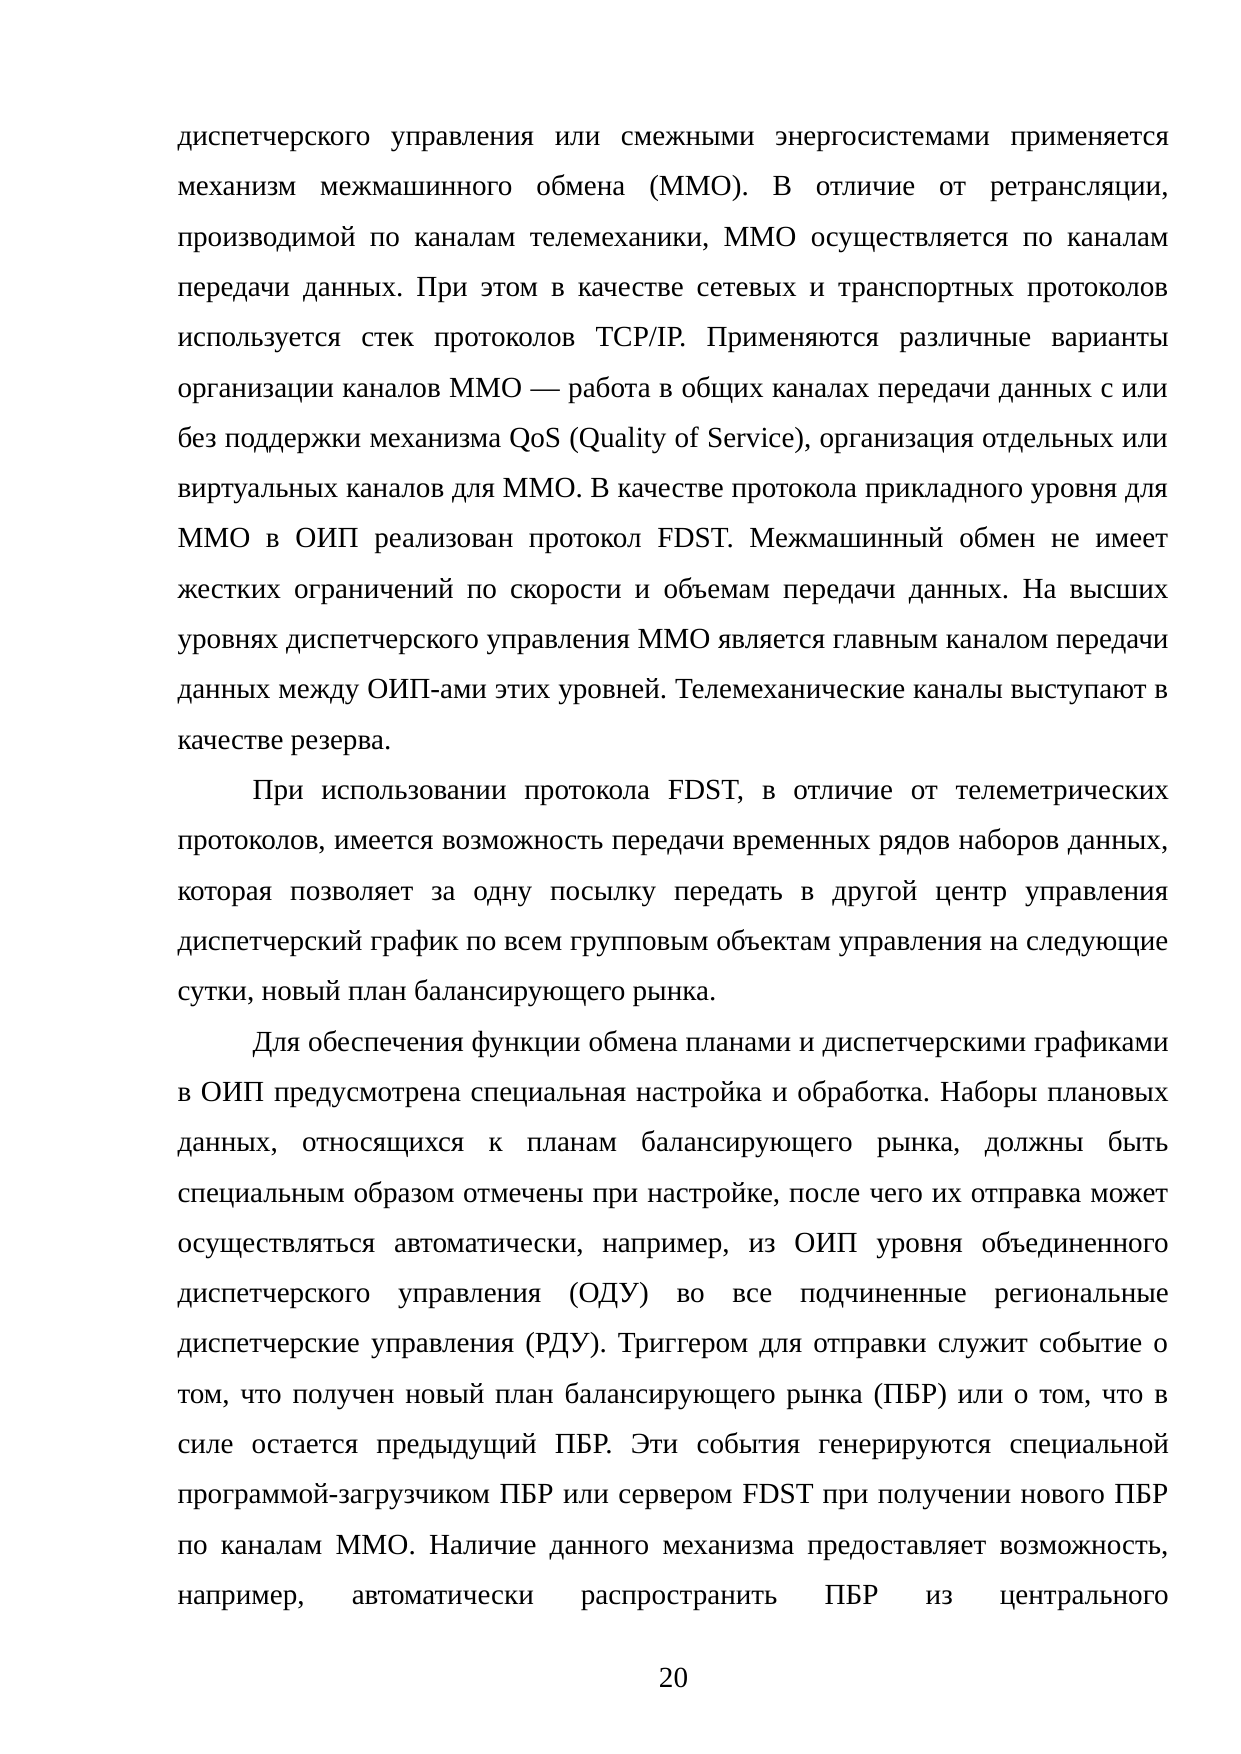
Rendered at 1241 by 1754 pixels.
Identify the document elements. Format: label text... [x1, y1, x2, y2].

text При использовании протокола FDST, в отличие от телеметрических протоколов, имеется возможность передачи временных рядов наборов данных, которая позволяет за одну посылку передать в другой центр управления диспетчерский график по всем групповым объектам управления на следующие сутки, новый план балансирующего рынка. [177, 772, 1169, 1007]
text Для обеспечения функции обмена планами и диспетчерскими графиками в ОИП предусмотрена специальная настройка и обработка. Наборы плановых данных, относящихся к планам балансирующего рынка, должны быть специальным образом отмечены при настройке, после чего их отправка может осуществляться автоматически, например, из ОИП уровня объединенного диспетчерского управления (ОДУ) во все подчиненные региональные диспетчерские управления (РДУ). Триггером для отправки служит событие о том, что получен новый план балансирующего рынка (ПБР) или о том, что в силе остается предыдущий ПБР. Эти события генерируются специальной программой-загрузчиком ПБР или сервером FDST при получении нового ПБР по каналам ММО. Наличие данного механизма предоставляет возможность, например, автоматически распространить ПБР из центрального [177, 1024, 1169, 1611]
text диспетчерского управления или смежными энергосистемами применяется механизм межмашинного обмена (ММО). В отличие от ретрансляции, производимой по каналам телемеханики, ММО осуществляется по каналам передачи данных. При этом в качестве сетевых и транспортных протоколов используется стек протоколов ТСР/IР. Применяются различные варианты организации каналов ММО — работа в общих каналах передачи данных с или без поддержки механизма QoS (Quality of Service), организация отдельных или виртуальных каналов для ММО. В качестве протокола прикладного уровня для ММО в ОИП реализован протокол FDST. Межмашинный обмен не имеет жестких ограничений по скорости и объемам передачи данных. На высших уровнях диспетчерского управления ММО является главным каналом передачи данных между ОИП-ами этих уровней. Телемеханические каналы выступают в качестве резерва. [177, 118, 1169, 755]
